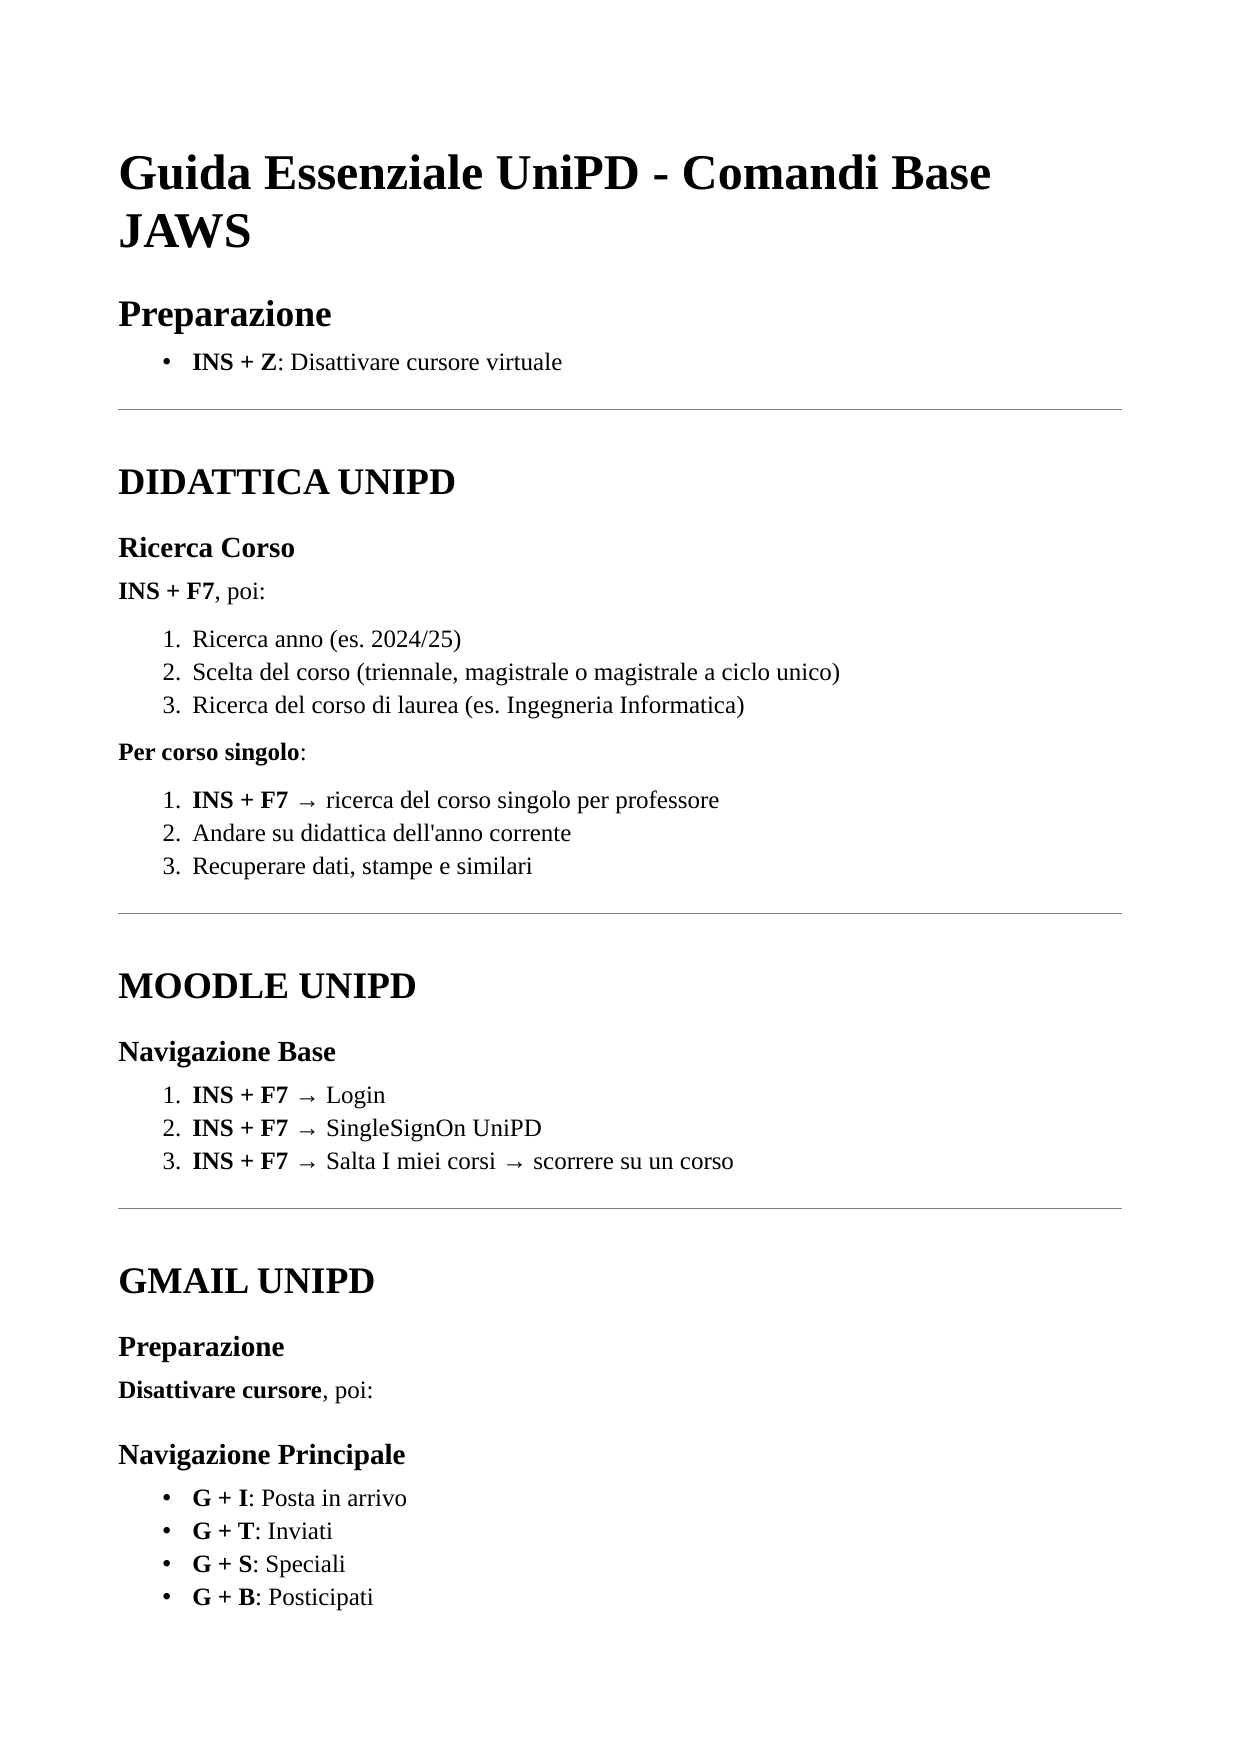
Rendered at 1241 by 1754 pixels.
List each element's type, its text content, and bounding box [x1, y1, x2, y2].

list Andare su didattica dell'anno corrente [162, 818, 1122, 847]
subtitle Preparazione [118, 1329, 1122, 1362]
text Disattivare cursore, poi: [118, 1375, 1122, 1404]
list Ricerca anno (es. 2024/25) [162, 624, 1122, 652]
list G + I: Posta in arrivo [162, 1483, 1122, 1512]
list INS + F7 → SingleSignOn UniPD [162, 1113, 1122, 1142]
subtitle Navigazione Base [118, 1034, 1122, 1067]
list Ricerca del corso di laurea (es. Ingegneria Informatica) [162, 690, 1122, 718]
list G + T: Inviati [162, 1516, 1122, 1545]
list INS + F7 → ricerca del corso singolo per professore [162, 785, 1122, 814]
subtitle GMAIL UNIPD [118, 1259, 1122, 1302]
subtitle Guida Essenziale UniPD - Comandi Base JAWS [118, 143, 1122, 258]
text INS + F7, poi: [118, 576, 1122, 605]
subtitle Navigazione Principale [118, 1437, 1122, 1471]
list G + B: Posticipati [162, 1582, 1122, 1611]
subtitle DIDATTICA UNIPD [118, 460, 1122, 503]
subtitle Ricerca Corso [118, 530, 1122, 563]
list INS + F7 → Login [162, 1080, 1122, 1109]
list G + S: Speciali [162, 1549, 1122, 1578]
list INS + Z: Disattivare cursore virtuale [162, 347, 1122, 376]
text Per corso singolo: [118, 737, 1122, 766]
list Recuperare dati, stampe e similari [162, 851, 1122, 880]
subtitle Preparazione [118, 291, 1122, 334]
list INS + F7 → Salta I miei corsi → scorrere su un corso [162, 1146, 1122, 1175]
list Scelta del corso (triennale, magistrale o magistrale a ciclo unico) [162, 657, 1122, 685]
subtitle MOODLE UNIPD [118, 964, 1122, 1007]
